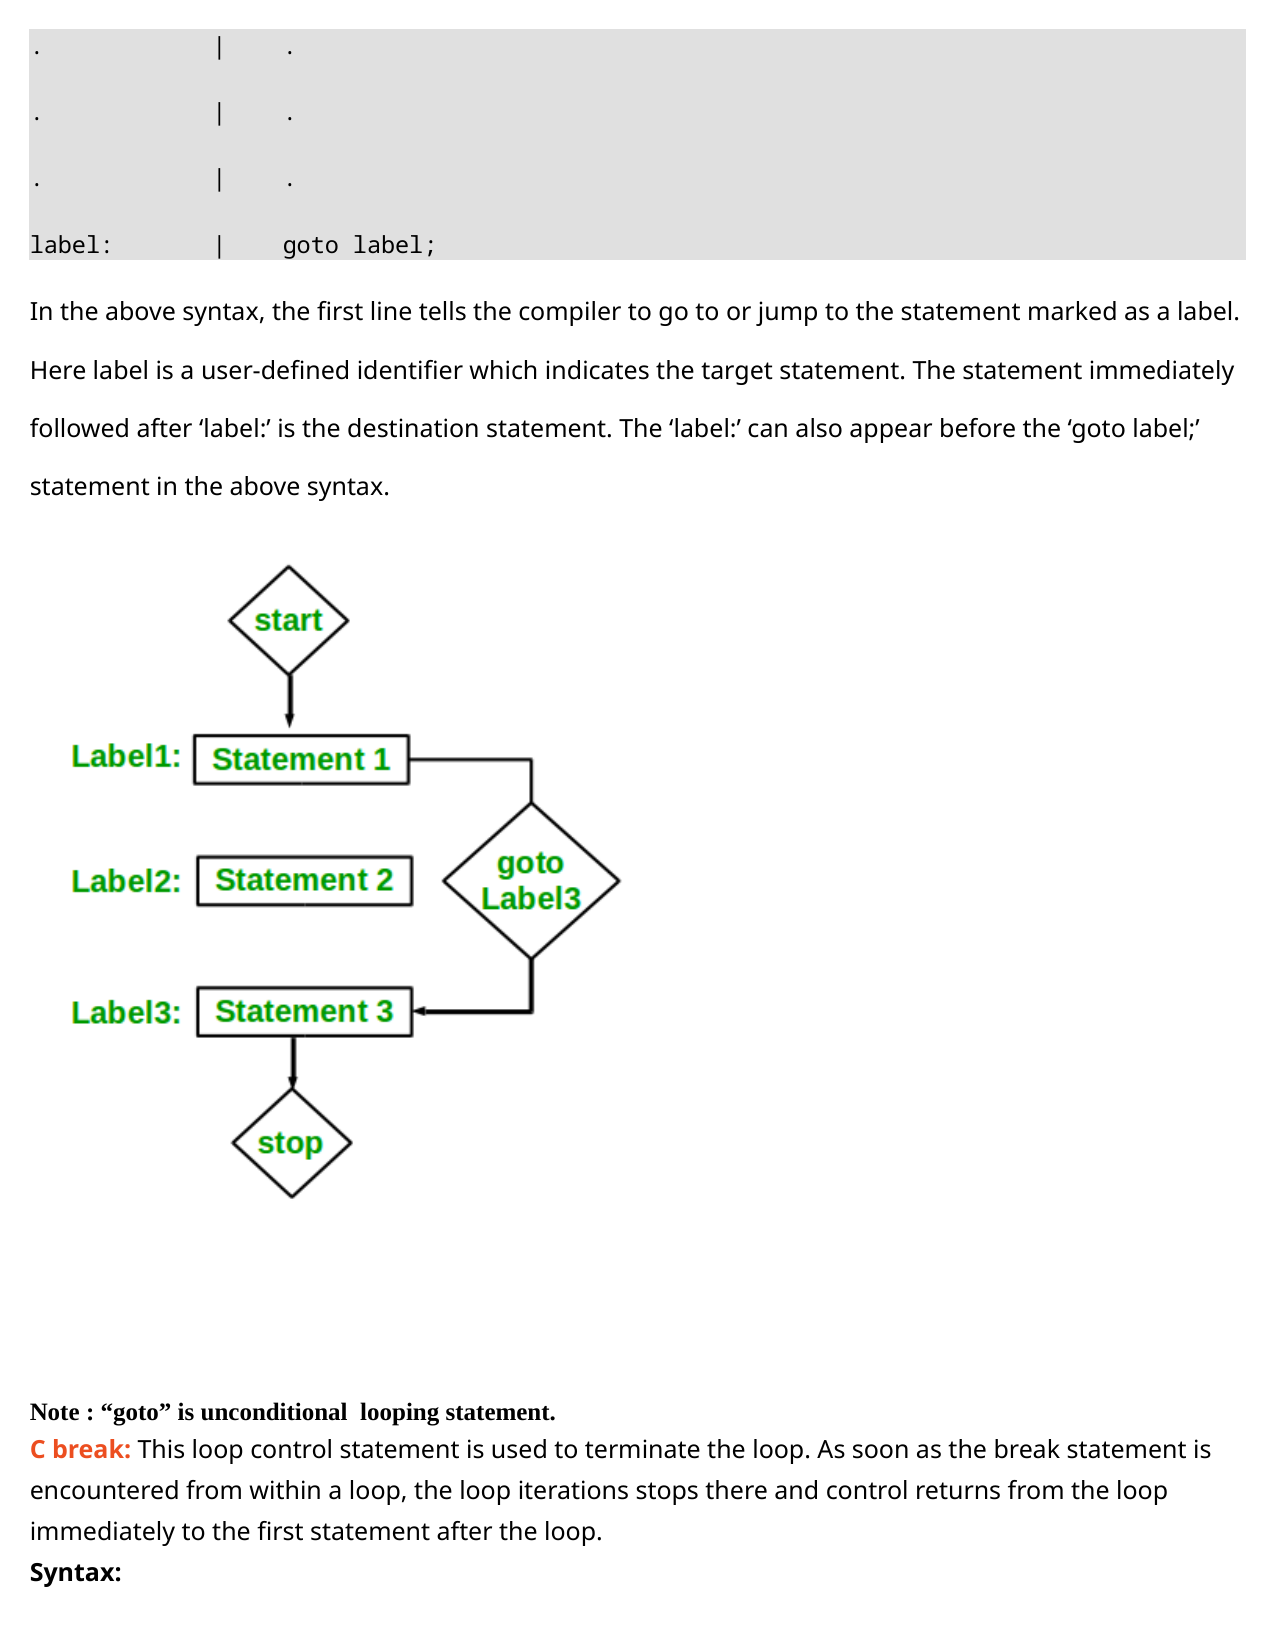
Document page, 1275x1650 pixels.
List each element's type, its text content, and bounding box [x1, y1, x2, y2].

text . | . [29, 29, 1246, 61]
text . | . [29, 96, 1246, 128]
text label: | goto label; [29, 228, 1246, 260]
text . | . [29, 162, 1246, 194]
text Note : “goto” is unconditional looping statement. [29, 1397, 1246, 1426]
text C break: This loop control statement is used to terminate the loop. As soon as the break statement is encountered from within a loop, the loop iterations stops there and control returns from the loop immediately to the first statement after the loop. Syntax: [29, 1432, 1246, 1588]
text In the above syntax, the first line tells the compiler to go to or jump to the statement marked as a label. Here label is a user-defined identifier which indicates the target statement. The statement immediately followed after ‘label:’ is the destination statement. The ‘label:’ can also appear before the ‘goto label;’ statement in the above syntax. [29, 294, 1246, 1243]
picture [48, 545, 633, 1224]
